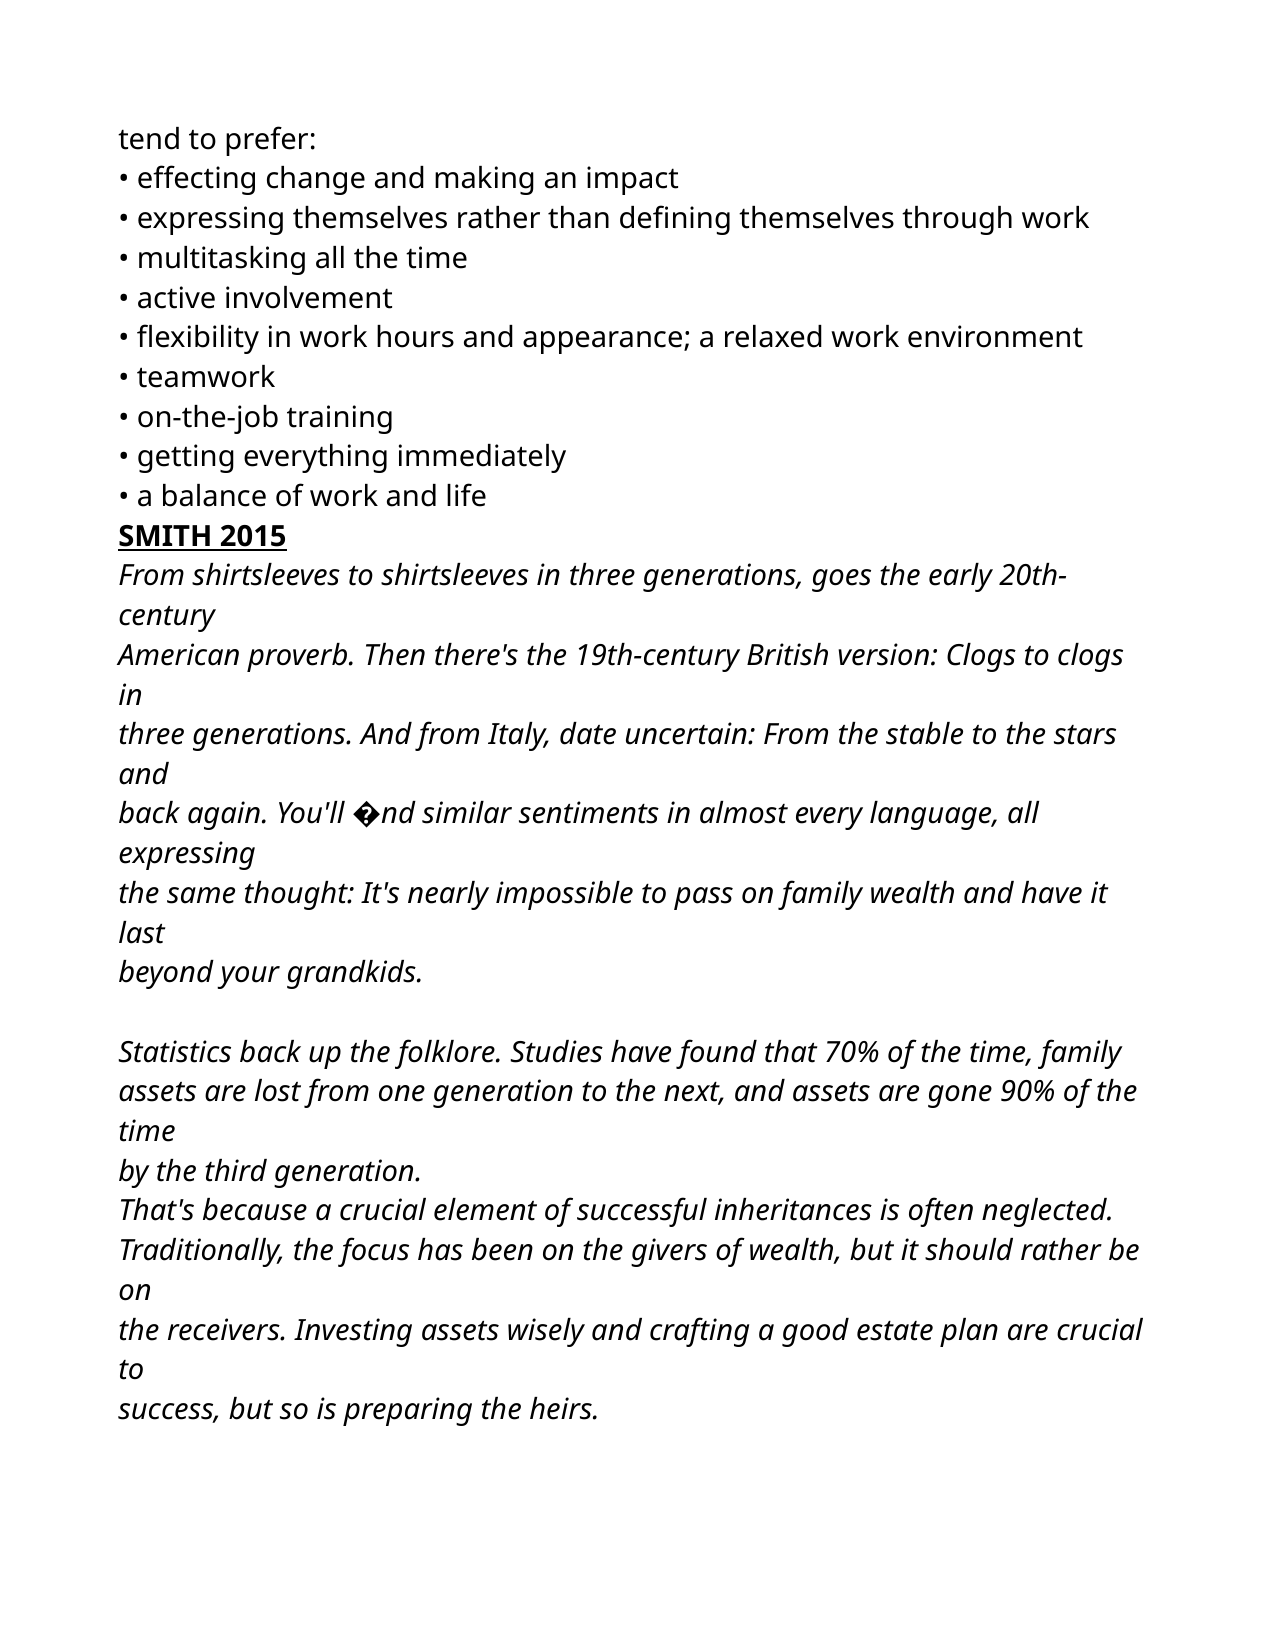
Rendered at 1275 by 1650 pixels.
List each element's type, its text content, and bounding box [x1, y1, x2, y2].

text the receivers. Investing assets wisely and crafting a good estate plan are crucial to [118, 1309, 1157, 1388]
text back again. You'll �nd similar sentiments in almost every language, all expressing [118, 793, 1157, 872]
text • a balance of work and life [118, 475, 1157, 515]
text SMITH 2015 [118, 515, 1157, 555]
text • effecting change and making an impact [118, 158, 1157, 197]
text From shirtsleeves to shirtsleeves in three generations, goes the early 20th-century [118, 555, 1157, 634]
text • multitasking all the time [118, 237, 1157, 277]
text tend to prefer: [118, 118, 1157, 158]
text • active involvement [118, 277, 1157, 317]
text • flexibility in work hours and appearance; a relaxed work environment [118, 317, 1157, 356]
text Statistics back up the folklore. Studies have found that 70% of the time, family [118, 1031, 1157, 1071]
text three generations. And from Italy, date uncertain: From the stable to the stars and [118, 713, 1157, 793]
text by the third generation. [118, 1150, 1157, 1190]
text beyond your grandkids. [118, 952, 1157, 991]
text • teamwork [118, 356, 1157, 396]
text • getting everything immediately [118, 436, 1157, 475]
text That's because a crucial element of successful inheritances is often neglected. [118, 1190, 1157, 1229]
text success, but so is preparing the heirs. [118, 1388, 1157, 1428]
text Traditionally, the focus has been on the givers of wealth, but it should rather be on [118, 1229, 1157, 1309]
text • expressing themselves rather than defining themselves through work [118, 197, 1157, 237]
text American proverb. Then there's the 19th-century British version: Clogs to clogs in [118, 634, 1157, 713]
text • on-the-job training [118, 396, 1157, 436]
text the same thought: It's nearly impossible to pass on family wealth and have it last [118, 872, 1157, 952]
text assets are lost from one generation to the next, and assets are gone 90% of the time [118, 1071, 1157, 1150]
